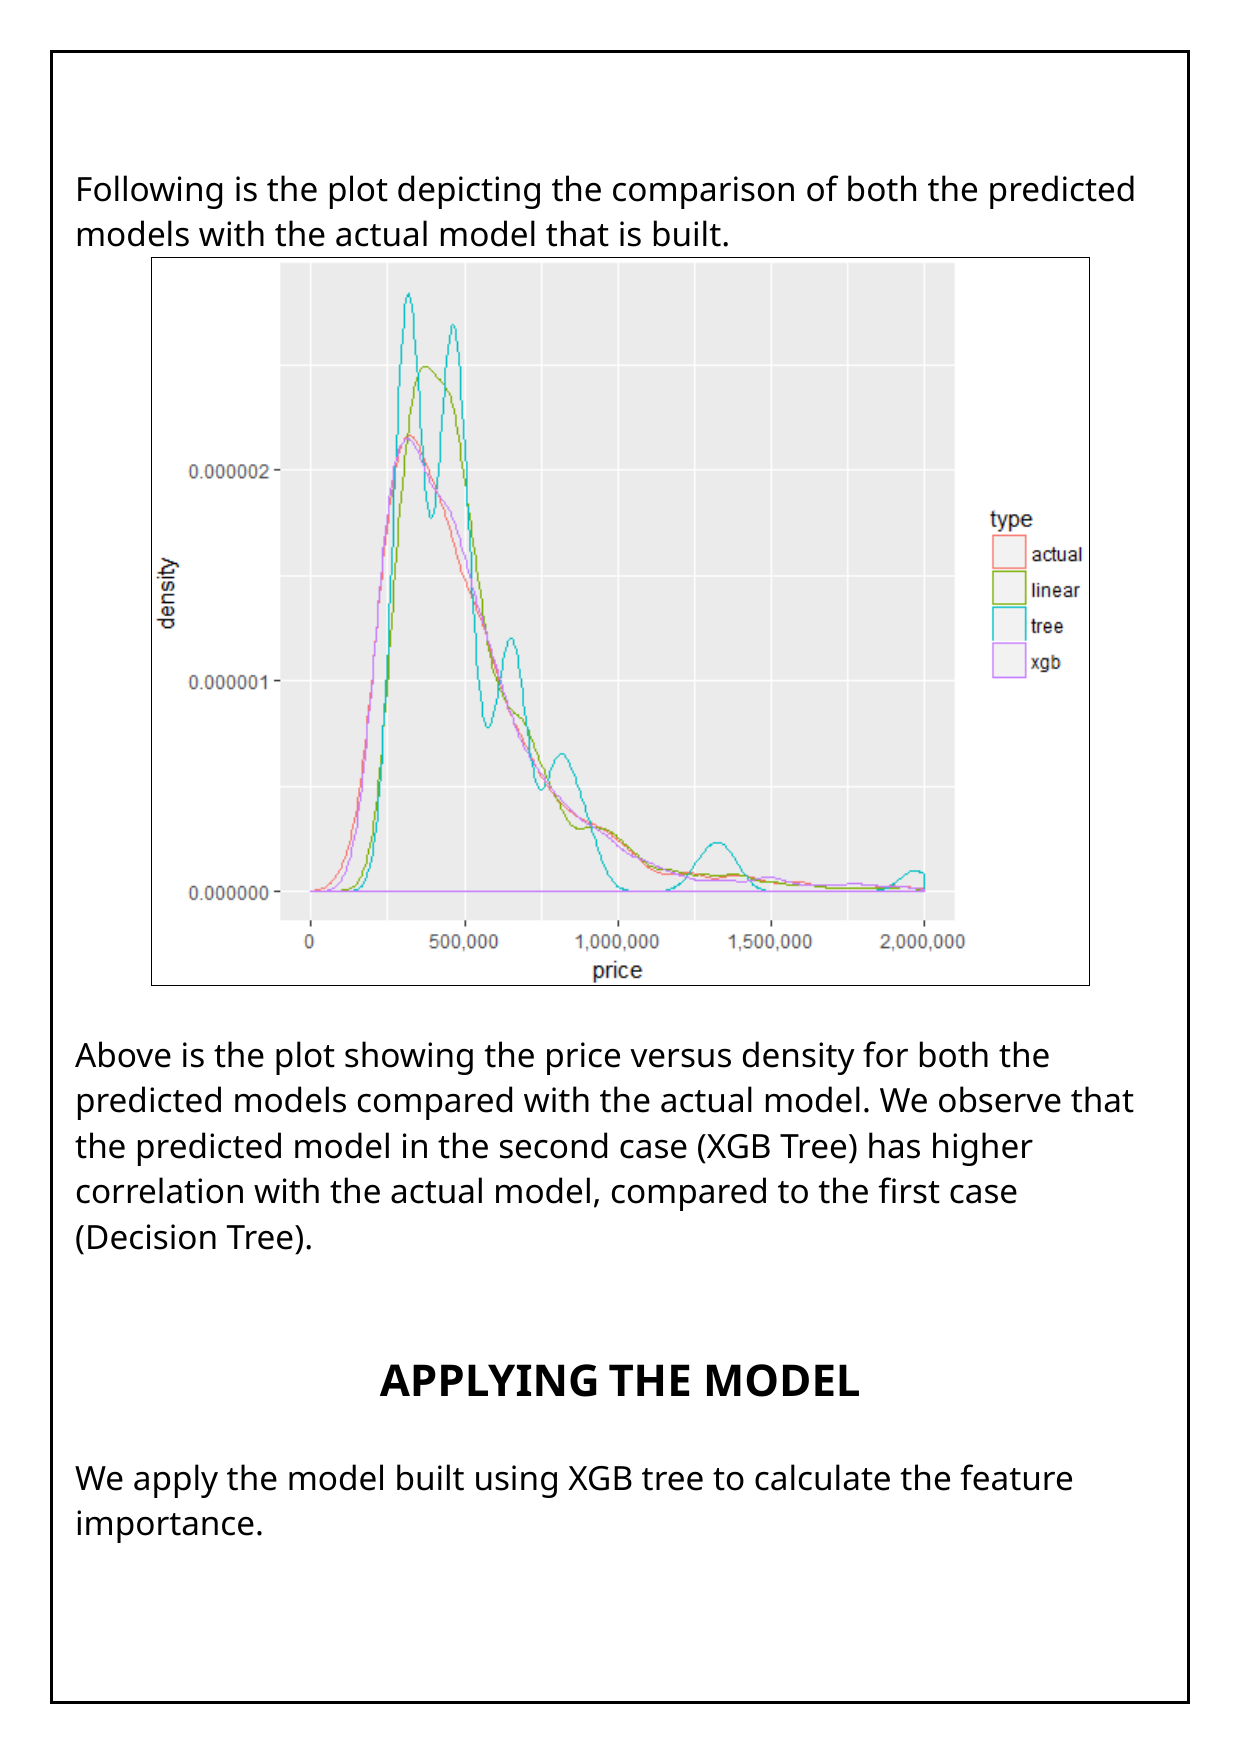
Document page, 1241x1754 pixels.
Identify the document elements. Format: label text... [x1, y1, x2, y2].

text Above is the plot showing the price versus density for both the predicted models compared with the actual model. We observe that the predicted model in the second case (XGB Tree) has higher correlation with the actual model, compared to the first case (Decision Tree). [75, 1032, 1165, 1259]
text APPLYING THE MODEL [75, 1350, 1165, 1409]
text Following is the plot depicting the comparison of both the predicted models with the actual model that is built. [75, 166, 1165, 257]
text We apply the model built using XGB tree to calculate the feature importance. [75, 1455, 1165, 1546]
picture [152, 258, 1089, 985]
